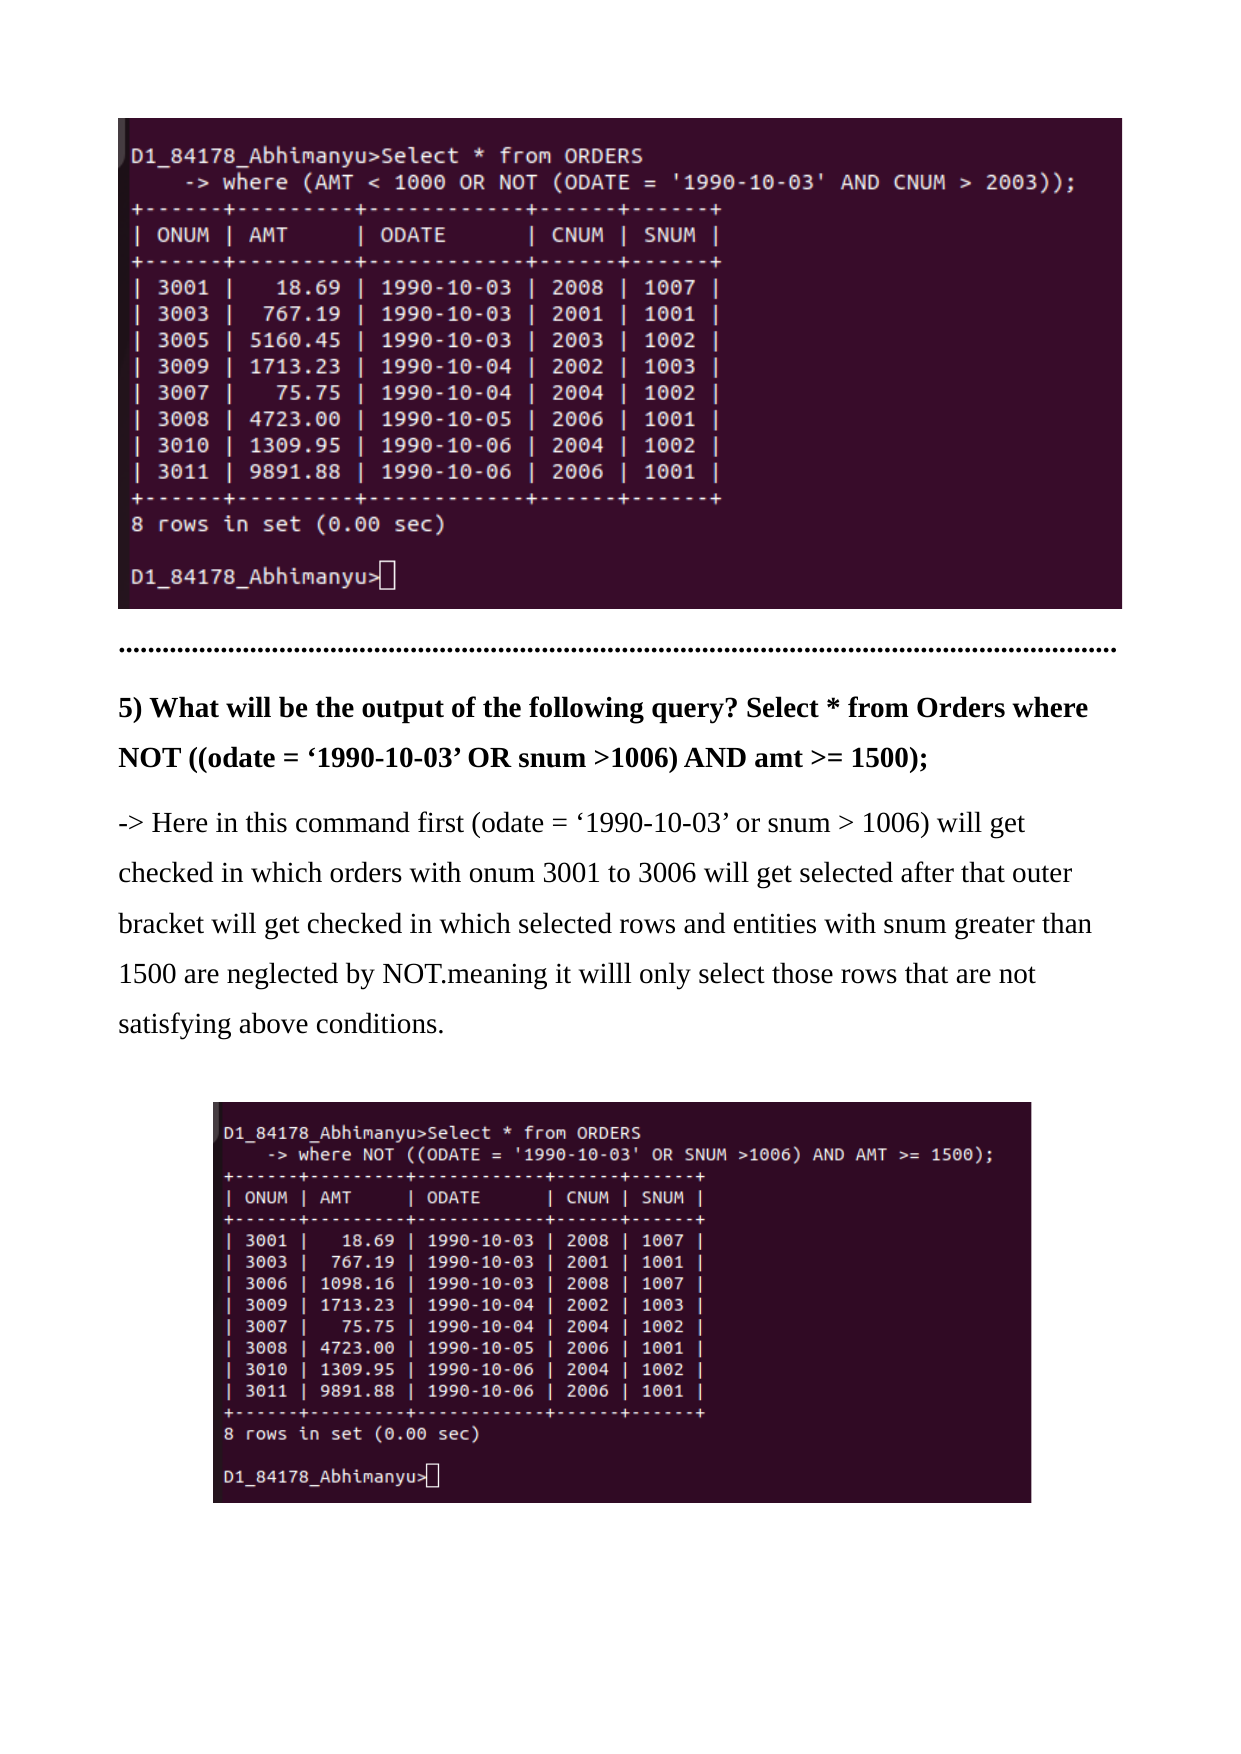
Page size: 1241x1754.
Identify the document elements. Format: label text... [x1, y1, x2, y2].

picture [118, 118, 1123, 609]
picture [213, 1102, 1032, 1503]
text ......................................................................................................................................... [118, 609, 1122, 659]
text 5) What will be the output of the following query? Select * from Orders where NOT ((odate = ‘1990-10-03’ OR snum >1006) AND amt >= 1500); [118, 690, 1122, 774]
text -> Here in this command first (odate = ‘1990-10-03’ or snum > 1006) will get checked in which orders with onum 3001 to 3006 will get selected after that outer bracket will get checked in which selected rows and entities with snum greater than 1500 are neglected by NOT.meaning it willl only select those rows that are not satisfying above conditions. [118, 805, 1122, 1040]
